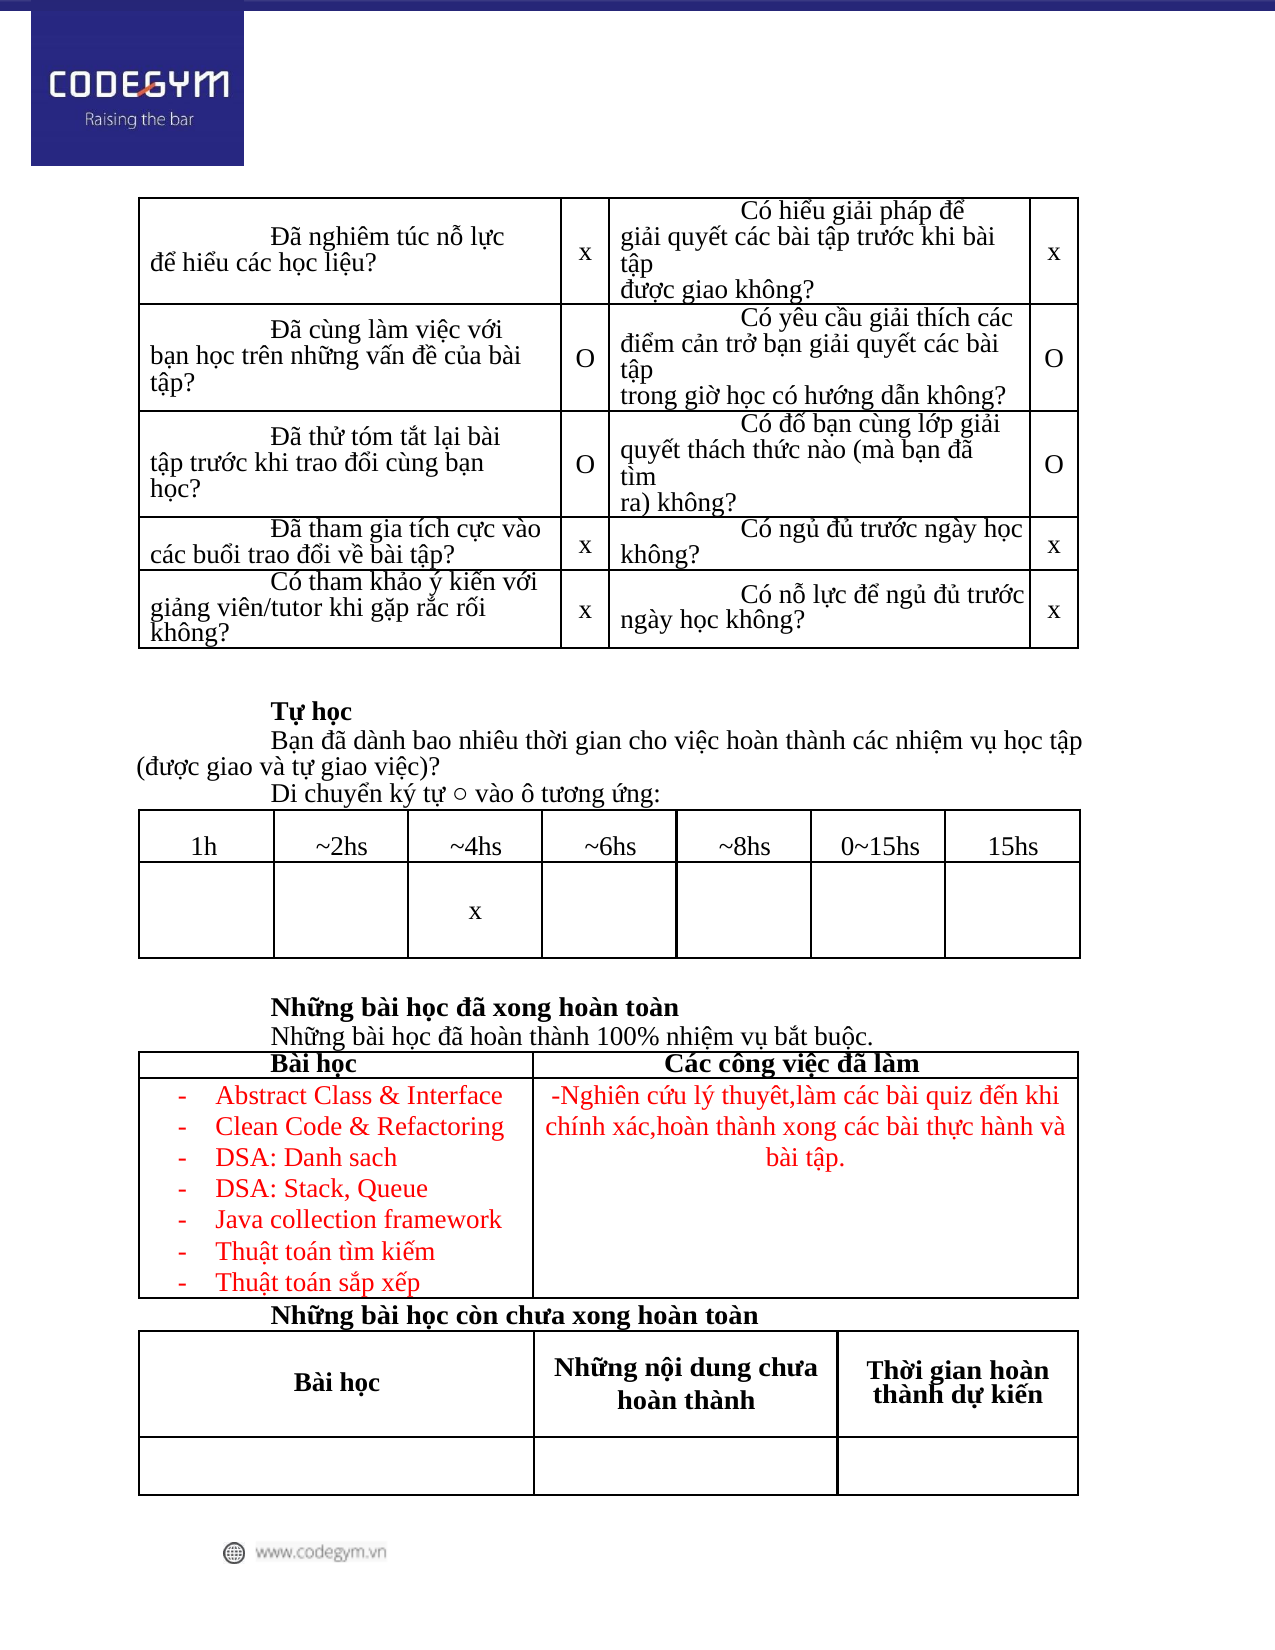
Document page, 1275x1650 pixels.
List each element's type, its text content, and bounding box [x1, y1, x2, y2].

table_cell [535, 1438, 836, 1494]
picture [0, 0, 1275, 166]
table_cell x [562, 518, 608, 568]
table_header 0~15hs [812, 811, 944, 861]
table_header ~4hs [409, 811, 541, 861]
table_cell O [1031, 305, 1077, 409]
table_cell O [562, 412, 608, 516]
table_cell Có đố bạn cùng lớp giải quyết thách thức nào (mà bạn đã tìm ra) không? [610, 412, 1029, 516]
table_cell Đã thử tóm tắt lại bài tập trước khi trao đổi cùng bạn học? [140, 412, 560, 516]
table_header Có hiểu giải pháp để giải quyết các bài tập trước khi bài tập được giao không? [610, 199, 1029, 303]
table_cell x [1031, 518, 1077, 568]
table_header Bài học [140, 1053, 532, 1077]
subtitle Những bài học còn chưa xong hoàn toàn [270, 1299, 1131, 1330]
table_cell Có ngủ đủ trước ngày học không? [610, 518, 1029, 568]
table_header Bài học [140, 1332, 533, 1436]
table_cell [678, 863, 810, 957]
table_cell O [562, 305, 608, 409]
table_cell Đã tham gia tích cực vào các buổi trao đổi về bài tập? [140, 518, 560, 568]
table_cell [812, 863, 944, 957]
table_header 1h [140, 811, 273, 861]
table_cell Có nỗ lực để ngủ đủ trước ngày học không? [610, 571, 1029, 647]
text Những bài học đã hoàn thành 100% nhiệm vụ bắt buộc. [270, 1022, 1131, 1051]
table_cell Có tham khảo ý kiến với giảng viên/tutor khi gặp rắc rối không? [140, 571, 560, 647]
text Tự học [270, 695, 1131, 727]
table_header x [562, 199, 608, 303]
table_header x [1031, 199, 1077, 303]
subtitle Những bài học đã xong hoàn toàn [270, 990, 1131, 1022]
table_cell Abstract Class & Interface Clean Code & Refactoring DSA: Danh sach DSA: Stack, Queue Java collection framework Thuật toán tìm kiếm Thuật toán sắp xếp [140, 1079, 532, 1297]
table_cell [839, 1438, 1077, 1494]
picture [223, 1535, 1246, 1636]
table_cell Đã cùng làm việc với bạn học trên những vấn đề của bài tập? [140, 305, 560, 409]
table_header 15hs [946, 811, 1079, 861]
text Bạn đã dành bao nhiêu thời gian cho việc hoàn thành các nhiệm vụ học tập (được giao và tự giao việc)? [136, 728, 1101, 781]
table_cell x [1031, 571, 1077, 647]
table_header ~8hs [678, 811, 810, 861]
table_cell x [562, 571, 608, 647]
table_header Thời gian hoàn thành dự kiến [839, 1332, 1077, 1436]
table_cell [140, 1438, 533, 1494]
table_header Những nội dung chưa hoàn thành [535, 1332, 836, 1436]
table_header ~2hs [275, 811, 407, 861]
table_cell -Nghiên cứu lý thuyêt,làm các bài quiz đến khi chính xác,hoàn thành xong các bài thực hành và bài tập. [534, 1079, 1077, 1297]
text Di chuyển ký tự ○ vào ô tương ứng: [270, 781, 1131, 808]
table_cell [275, 863, 407, 957]
table_cell Có yêu cầu giải thích các điểm cản trở bạn giải quyết các bài tập trong giờ học có hướng dẫn không? [610, 305, 1029, 409]
table_cell [140, 863, 273, 957]
table_cell [946, 863, 1079, 957]
table_cell [543, 863, 675, 957]
table_cell x [409, 863, 541, 957]
table_header Các công việc đã làm [534, 1053, 1077, 1077]
table_cell O [1031, 412, 1077, 516]
table_header Đã nghiêm túc nỗ lực để hiểu các học liệu? [140, 199, 560, 303]
table_header ~6hs [543, 811, 675, 861]
